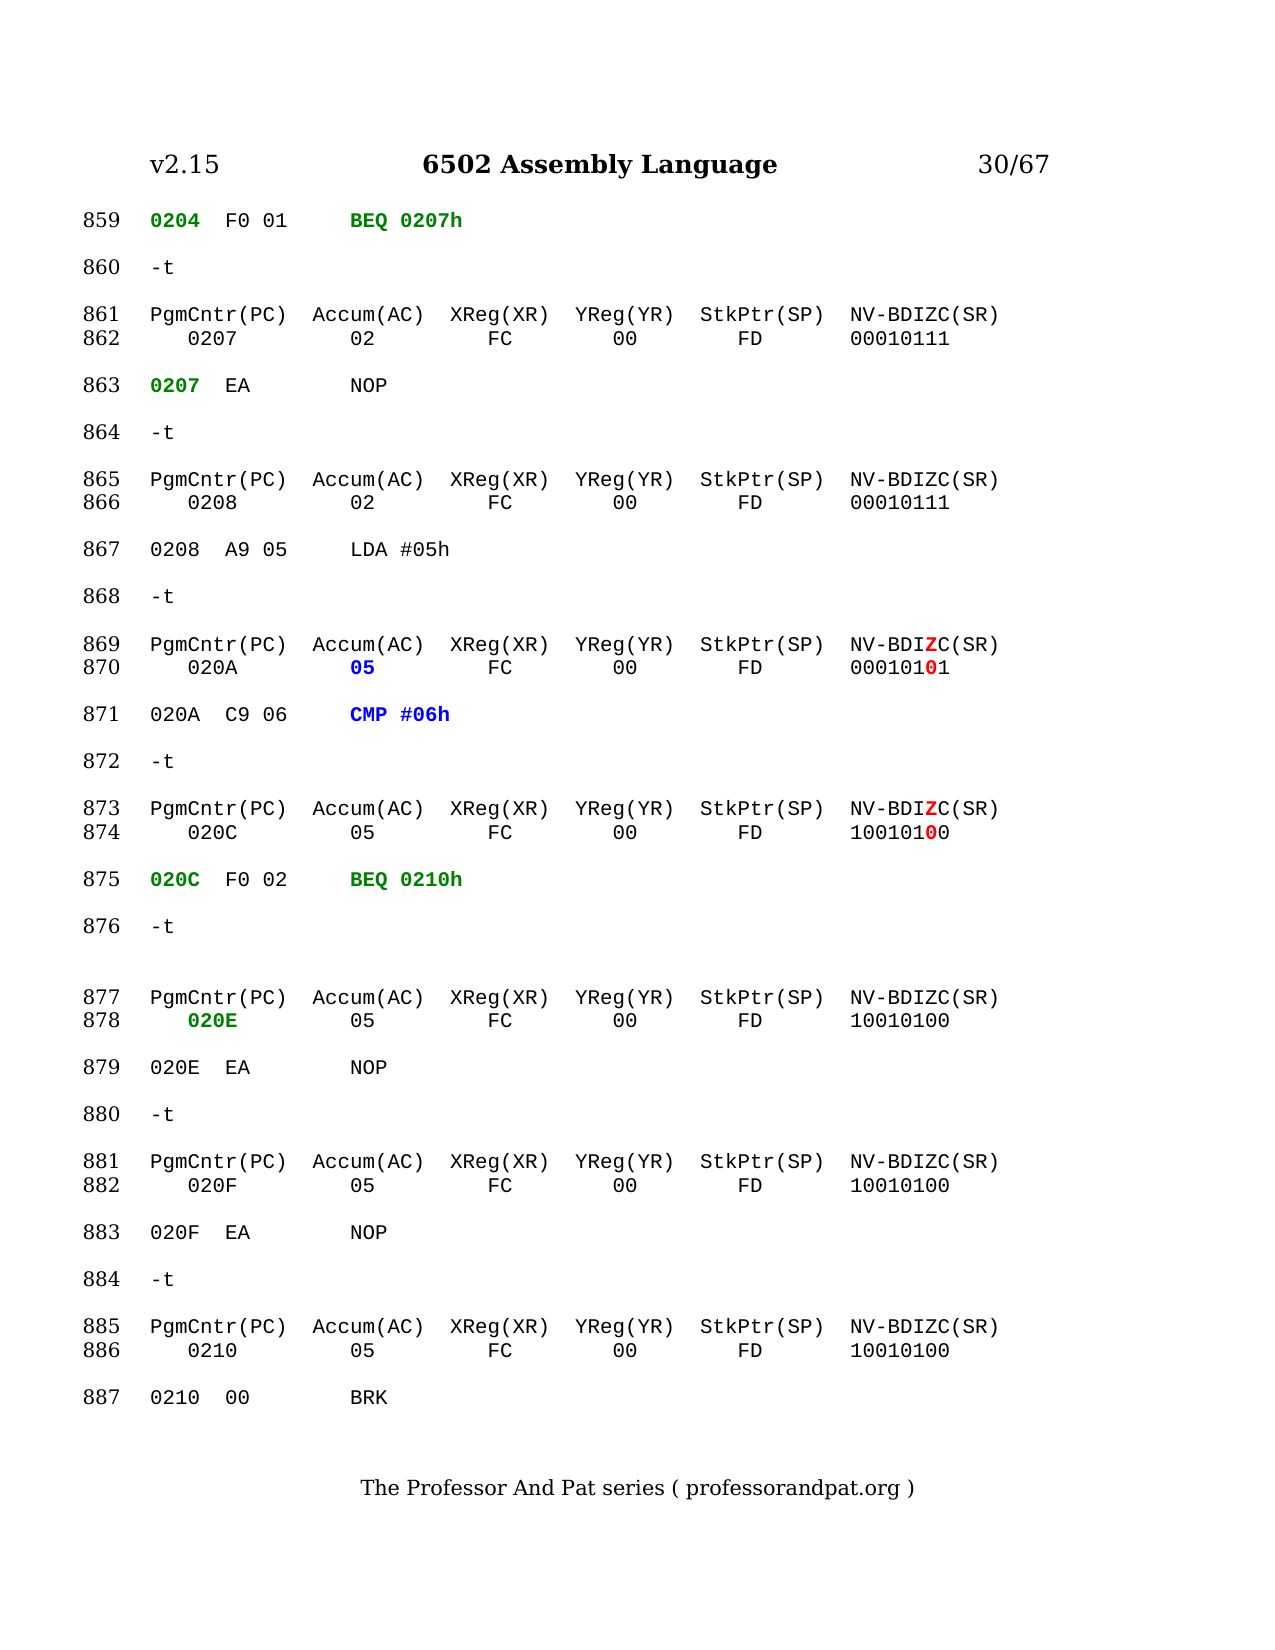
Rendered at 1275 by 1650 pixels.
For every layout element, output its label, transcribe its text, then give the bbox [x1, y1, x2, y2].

text -t [150, 751, 1125, 775]
text PgmCntr(PC) Accum(AC) XReg(XR) YReg(YR) StkPtr(SP) NV-BDIZC(SR) [150, 1152, 1125, 1175]
text -t [150, 916, 1125, 940]
text -t [150, 587, 1125, 610]
text 020F 05 FC 00 FD 10010100 [150, 1175, 1125, 1199]
text -t [150, 257, 1125, 281]
text 020C 05 FC 00 FD 10010100 [150, 822, 1125, 846]
text 0207 02 FC 00 FD 00010111 [150, 328, 1125, 351]
text 020A C9 06 CMP #06h [150, 704, 1125, 728]
text 020E EA NOP [150, 1057, 1125, 1081]
text 0208 02 FC 00 FD 00010111 [150, 492, 1125, 516]
text PgmCntr(PC) Accum(AC) XReg(XR) YReg(YR) StkPtr(SP) NV-BDIZC(SR) [150, 1316, 1125, 1340]
text 0210 05 FC 00 FD 10010100 [150, 1340, 1125, 1363]
text 020E 05 FC 00 FD 10010100 [150, 1010, 1125, 1034]
text -t [150, 1269, 1125, 1293]
text 020A 05 FC 00 FD 00010101 [150, 657, 1125, 681]
text 020F EA NOP [150, 1222, 1125, 1246]
text PgmCntr(PC) Accum(AC) XReg(XR) YReg(YR) StkPtr(SP) NV-BDIZC(SR) [150, 304, 1125, 328]
text 0207 EA NOP [150, 375, 1125, 398]
text -t [150, 1104, 1125, 1128]
text PgmCntr(PC) Accum(AC) XReg(XR) YReg(YR) StkPtr(SP) NV-BDIZC(SR) [150, 634, 1125, 657]
text PgmCntr(PC) Accum(AC) XReg(XR) YReg(YR) StkPtr(SP) NV-BDIZC(SR) [150, 987, 1125, 1010]
text 0210 00 BRK [150, 1387, 1125, 1411]
text PgmCntr(PC) Accum(AC) XReg(XR) YReg(YR) StkPtr(SP) NV-BDIZC(SR) [150, 469, 1125, 492]
text 0208 A9 05 LDA #05h [150, 539, 1125, 563]
text 0204 F0 01 BEQ 0207h [150, 210, 1125, 233]
text 020C F0 02 BEQ 0210h [150, 869, 1125, 893]
text -t [150, 422, 1125, 445]
text PgmCntr(PC) Accum(AC) XReg(XR) YReg(YR) StkPtr(SP) NV-BDIZC(SR) [150, 798, 1125, 822]
